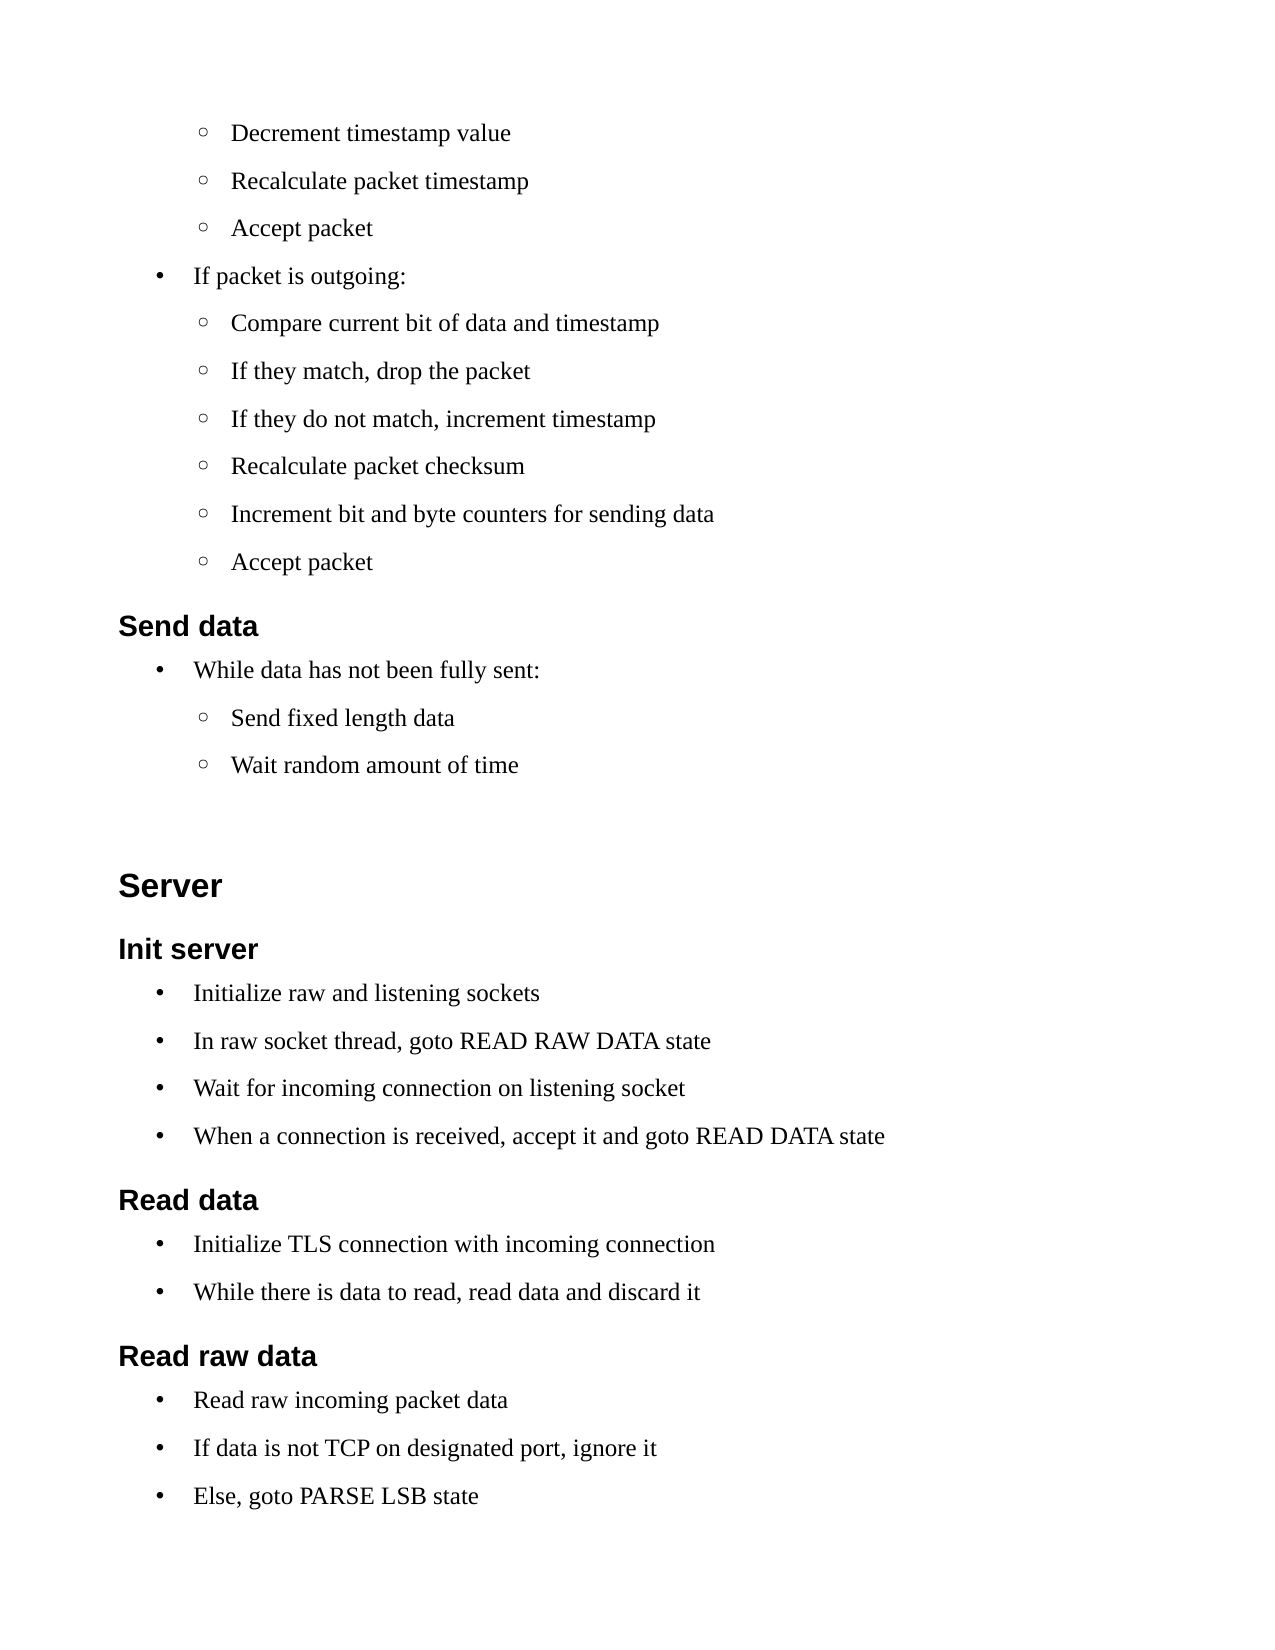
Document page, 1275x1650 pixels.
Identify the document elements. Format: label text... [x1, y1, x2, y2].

list Read raw incoming packet data [156, 1386, 1157, 1414]
list While data has not been fully sent: [156, 655, 1157, 684]
list Wait random amount of time [193, 750, 1157, 779]
list Compare current bit of data and timestamp [193, 308, 1157, 337]
list Wait for incoming connection on listening socket [156, 1073, 1157, 1102]
list Else, goto PARSE LSB state [156, 1481, 1157, 1509]
list If packet is outgoing: [156, 261, 1157, 290]
list If data is not TCP on designated port, ignore it [156, 1433, 1157, 1462]
list Initialize raw and listening sockets [156, 978, 1157, 1007]
list In raw socket thread, goto READ RAW DATA state [156, 1026, 1157, 1054]
subtitle Server [118, 866, 1157, 905]
subtitle Init server [118, 932, 1157, 966]
list Send fixed length data [193, 703, 1157, 731]
list If they do not match, increment timestamp [193, 404, 1157, 432]
list Decrement timestamp value [193, 118, 1157, 147]
list Recalculate packet checksum [193, 451, 1157, 480]
list Recalculate packet timestamp [193, 166, 1157, 194]
list While there is data to read, read data and discard it [156, 1277, 1157, 1306]
subtitle Read raw data [118, 1339, 1157, 1373]
subtitle Send data [118, 609, 1157, 642]
list Accept packet [193, 547, 1157, 575]
list Initialize TLS connection with incoming connection [156, 1229, 1157, 1258]
subtitle Read data [118, 1183, 1157, 1217]
list Increment bit and byte counters for sending data [193, 499, 1157, 528]
list Accept packet [193, 213, 1157, 242]
list When a connection is received, accept it and goto READ DATA state [156, 1121, 1157, 1150]
list If they match, drop the packet [193, 356, 1157, 385]
